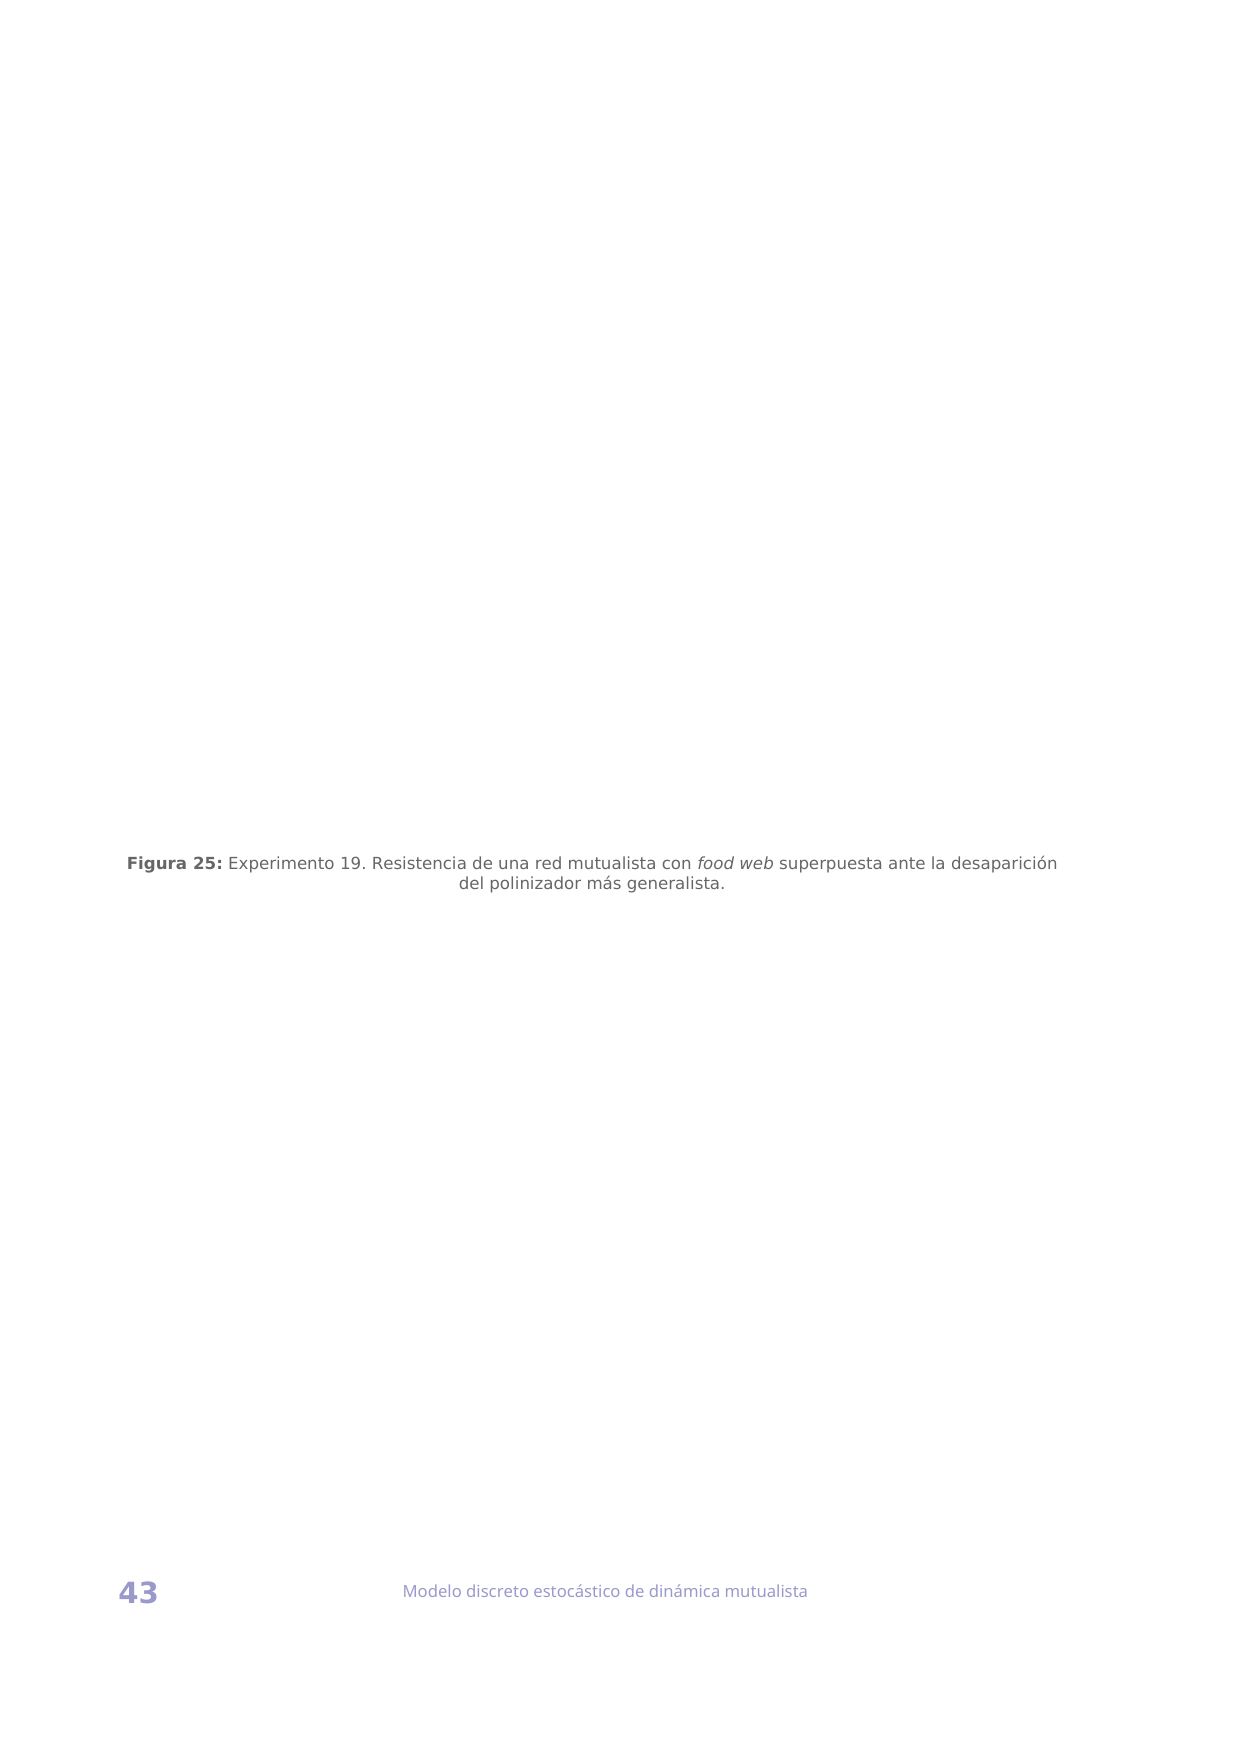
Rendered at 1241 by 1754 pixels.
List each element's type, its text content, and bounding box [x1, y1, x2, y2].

table_header [118, 148, 1063, 825]
table_cell Figura 25: Experimento 19. Resistencia de una red mutualista con food web superpuesta ante la desaparición del polinizador más generalista. [118, 825, 1063, 893]
